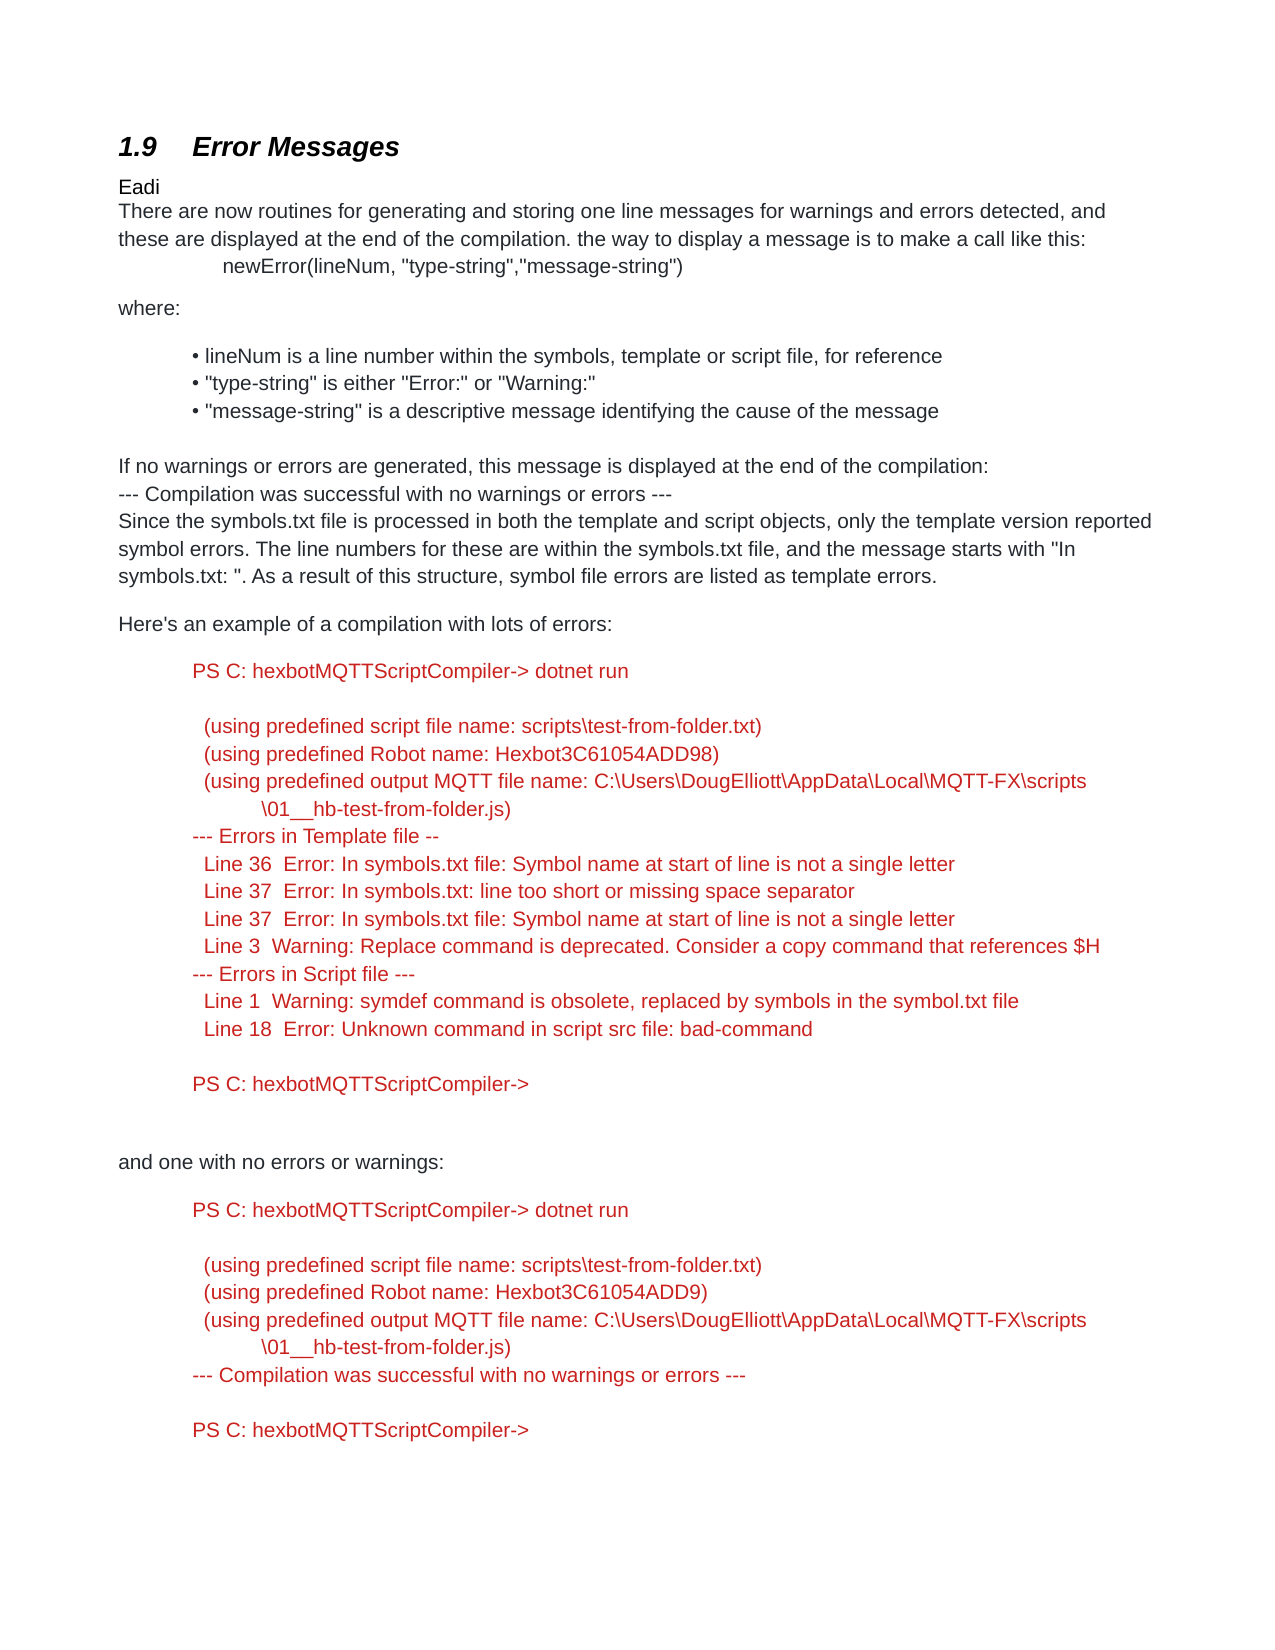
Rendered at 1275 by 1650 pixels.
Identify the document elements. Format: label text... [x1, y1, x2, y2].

text PS C: hexbotMQTTScriptCompiler-> dotnet run [192, 1197, 1157, 1221]
text \01__hb-test-from-folder.js) [192, 1335, 1157, 1359]
text (using predefined script file name: scripts\test-from-folder.txt) [192, 714, 1157, 738]
list lineNum is a line number within the symbols, template or script file, for reference [118, 343, 1157, 368]
text (using predefined Robot name: Hexbot3C61054ADD98) [192, 741, 1157, 765]
text --- Compilation was successful with no warnings or errors --- [192, 1362, 1157, 1386]
text (using predefined script file name: scripts\test-from-folder.txt) [192, 1252, 1157, 1276]
text (using predefined Robot name: Hexbot3C61054ADD9) [192, 1280, 1157, 1304]
text --- Errors in Template file -- [192, 824, 1157, 848]
text There are now routines for generating and storing one line messages for warnings and errors detected, and these are displayed at the end of the compilation. the way to display a message is to make a call like this: newError(lineNum, "type-string","message-string") [118, 199, 1157, 278]
text Line 3 Warning: Replace command is deprecated. Consider a copy command that references $H [192, 934, 1157, 958]
subtitle Error Messages [118, 131, 1157, 162]
text Line 18 Error: Unknown command in script src file: bad-command [192, 1016, 1157, 1040]
list "type-string" is either "Error:" or "Warning:" [118, 371, 1157, 395]
text and one with no errors or warnings: [118, 1150, 1157, 1174]
text where: [118, 296, 1157, 320]
text Since the symbols.txt file is processed in both the template and script objects, only the template version reported symbol errors. The line numbers for these are within the symbols.txt file, and the message starts with "In symbols.txt: ". As a result of this structure, symbol file errors are listed as template errors. [118, 509, 1157, 588]
text Here's an example of a compilation with lots of errors: [118, 611, 1157, 635]
text Line 36 Error: In symbols.txt file: Symbol name at start of line is not a single letter [192, 851, 1157, 875]
text (using predefined output MQTT file name: C:\Users\DougElliott\AppData\Local\MQTT-FX\scripts [192, 1307, 1157, 1331]
text PS C: hexbotMQTTScriptCompiler-> dotnet run [192, 659, 1157, 683]
text PS C: hexbotMQTTScriptCompiler-> [192, 1071, 1157, 1095]
text If no warnings or errors are generated, this message is displayed at the end of the compilation: --- Compilation was successful with no warnings or errors --- [118, 454, 1157, 505]
text (using predefined output MQTT file name: C:\Users\DougElliott\AppData\Local\MQTT-FX\scripts [192, 769, 1157, 793]
list "message-string" is a descriptive message identifying the cause of the message [118, 399, 1157, 423]
text Eadi [118, 175, 1157, 199]
text \01__hb-test-from-folder.js) [192, 796, 1157, 820]
text PS C: hexbotMQTTScriptCompiler-> [192, 1417, 1157, 1441]
text Line 37 Error: In symbols.txt: line too short or missing space separator [192, 879, 1157, 903]
text --- Errors in Script file --- [192, 961, 1157, 985]
text Line 1 Warning: symdef command is obsolete, replaced by symbols in the symbol.txt file [192, 989, 1157, 1013]
text Line 37 Error: In symbols.txt file: Symbol name at start of line is not a single letter [192, 906, 1157, 930]
